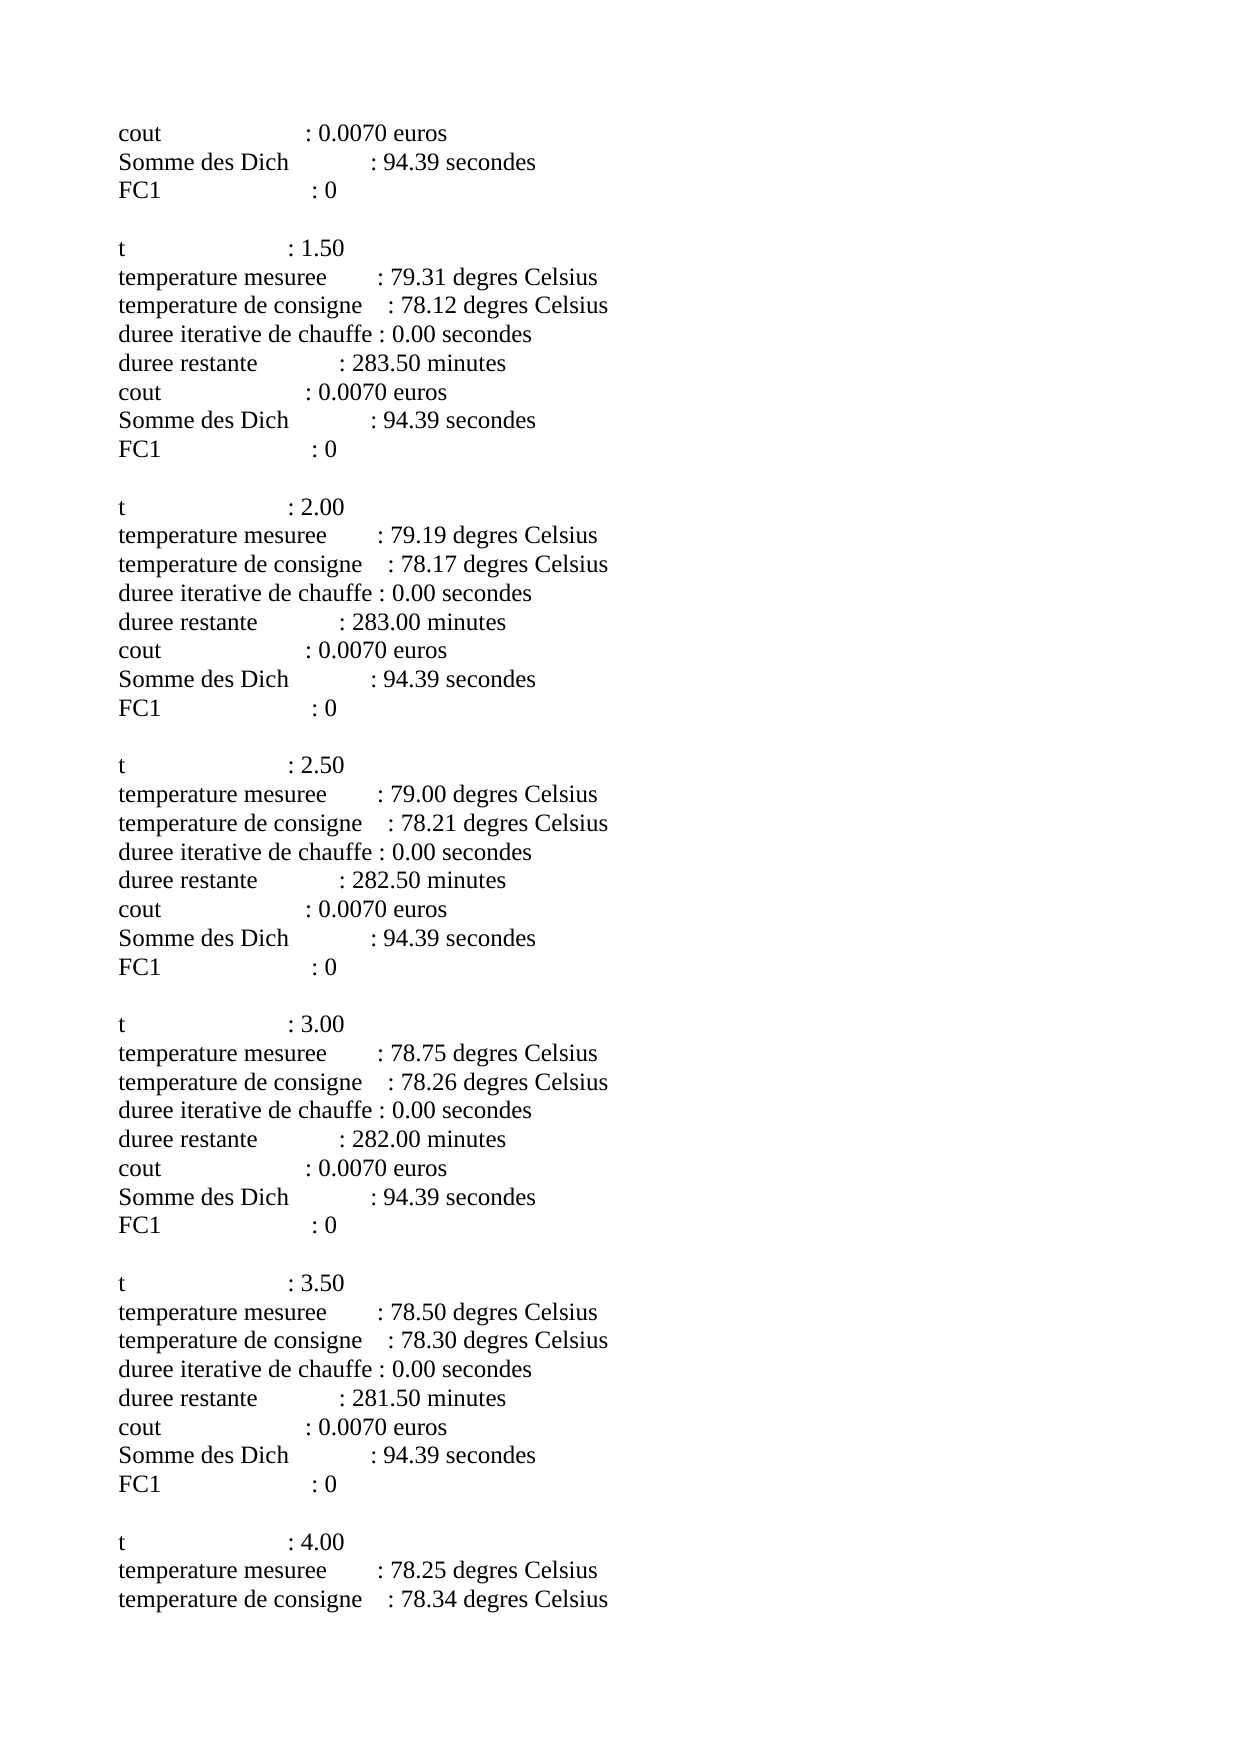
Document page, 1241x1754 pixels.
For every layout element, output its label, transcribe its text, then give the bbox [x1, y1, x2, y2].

text Somme des Dich : 94.39 secondes [118, 406, 1122, 434]
text temperature mesuree : 78.75 degres Celsius [118, 1038, 1122, 1067]
text duree iterative de chauffe : 0.00 secondes [118, 578, 1122, 607]
text FC1 : 0 [118, 1469, 1122, 1498]
text duree iterative de chauffe : 0.00 secondes [118, 1096, 1122, 1124]
text FC1 : 0 [118, 1211, 1122, 1239]
text FC1 : 0 [118, 952, 1122, 981]
text t : 2.00 [118, 492, 1122, 521]
text duree iterative de chauffe : 0.00 secondes [118, 319, 1122, 348]
text t : 4.00 [118, 1527, 1122, 1556]
text duree restante : 283.50 minutes [118, 348, 1122, 377]
text duree restante : 282.00 minutes [118, 1124, 1122, 1153]
text Somme des Dich : 94.39 secondes [118, 1441, 1122, 1469]
text temperature de consigne : 78.26 degres Celsius [118, 1067, 1122, 1096]
text Somme des Dich : 94.39 secondes [118, 1182, 1122, 1211]
text temperature mesuree : 79.00 degres Celsius [118, 779, 1122, 808]
text temperature mesuree : 78.50 degres Celsius [118, 1297, 1122, 1326]
text temperature de consigne : 78.17 degres Celsius [118, 549, 1122, 578]
text t : 3.50 [118, 1268, 1122, 1297]
text duree restante : 281.50 minutes [118, 1383, 1122, 1412]
text duree iterative de chauffe : 0.00 secondes [118, 837, 1122, 866]
text FC1 : 0 [118, 693, 1122, 722]
text t : 3.00 [118, 1009, 1122, 1038]
text FC1 : 0 [118, 434, 1122, 463]
text duree restante : 283.00 minutes [118, 607, 1122, 636]
text FC1 : 0 [118, 176, 1122, 204]
text temperature de consigne : 78.12 degres Celsius [118, 291, 1122, 319]
text temperature de consigne : 78.30 degres Celsius [118, 1326, 1122, 1354]
text temperature mesuree : 79.31 degres Celsius [118, 262, 1122, 291]
text Somme des Dich : 94.39 secondes [118, 664, 1122, 693]
text duree restante : 282.50 minutes [118, 866, 1122, 894]
text cout : 0.0070 euros [118, 894, 1122, 923]
text cout : 0.0070 euros [118, 1412, 1122, 1441]
text Somme des Dich : 94.39 secondes [118, 923, 1122, 952]
text temperature mesuree : 78.25 degres Celsius [118, 1556, 1122, 1584]
text temperature de consigne : 78.34 degres Celsius [118, 1584, 1122, 1613]
text cout : 0.0070 euros [118, 377, 1122, 406]
text t : 2.50 [118, 751, 1122, 779]
text cout : 0.0070 euros [118, 1153, 1122, 1182]
text Somme des Dich : 94.39 secondes [118, 147, 1122, 176]
text cout : 0.0070 euros [118, 118, 1122, 147]
text duree iterative de chauffe : 0.00 secondes [118, 1354, 1122, 1383]
text temperature mesuree : 79.19 degres Celsius [118, 521, 1122, 549]
text temperature de consigne : 78.21 degres Celsius [118, 808, 1122, 837]
text cout : 0.0070 euros [118, 636, 1122, 664]
text t : 1.50 [118, 233, 1122, 262]
